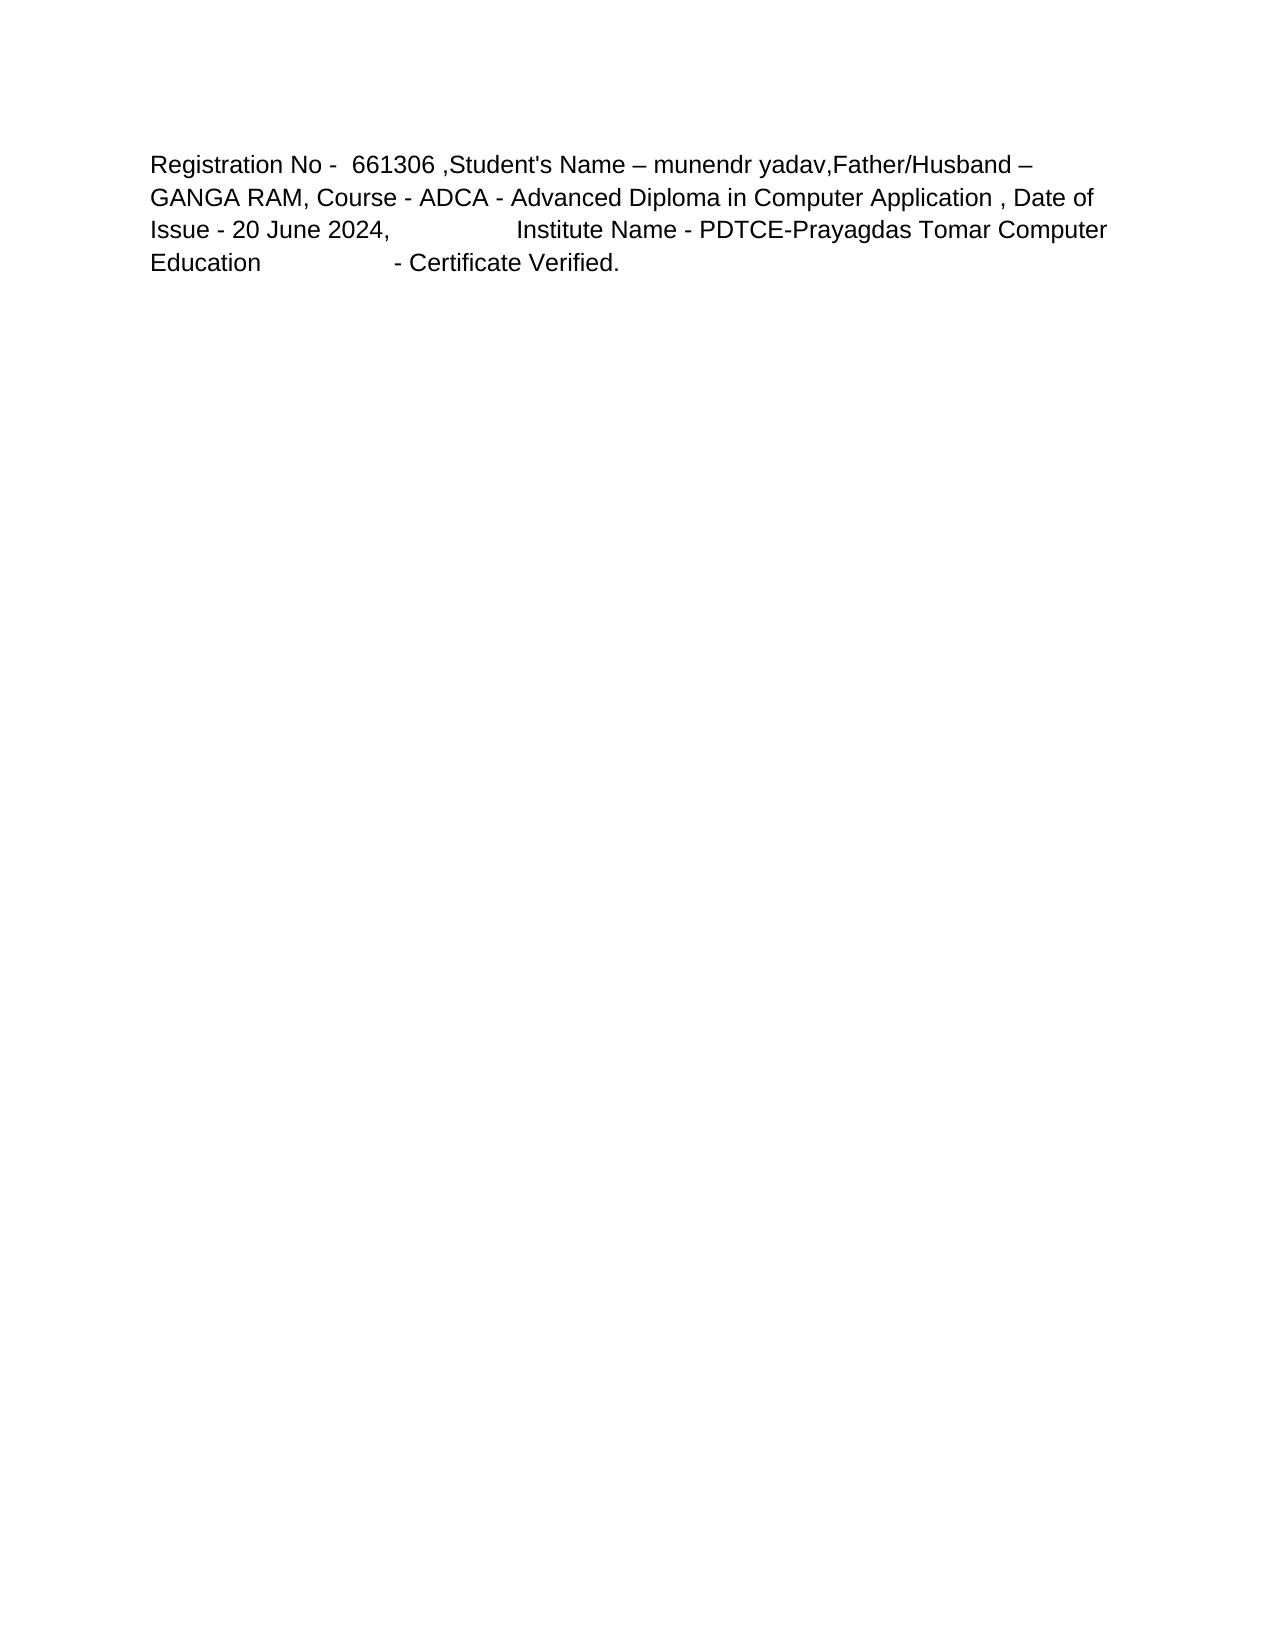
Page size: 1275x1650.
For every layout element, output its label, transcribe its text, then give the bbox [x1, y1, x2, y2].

text Registration No - 661306 ,Student's Name – munendr yadav,Father/Husband – GANGA RAM, Course - ADCA - Advanced Diploma in Computer Application , Date of Issue - 20 June 2024, Institute Name - PDTCE-Prayagdas Tomar Computer Education - Certificate Verified. [150, 150, 1125, 277]
